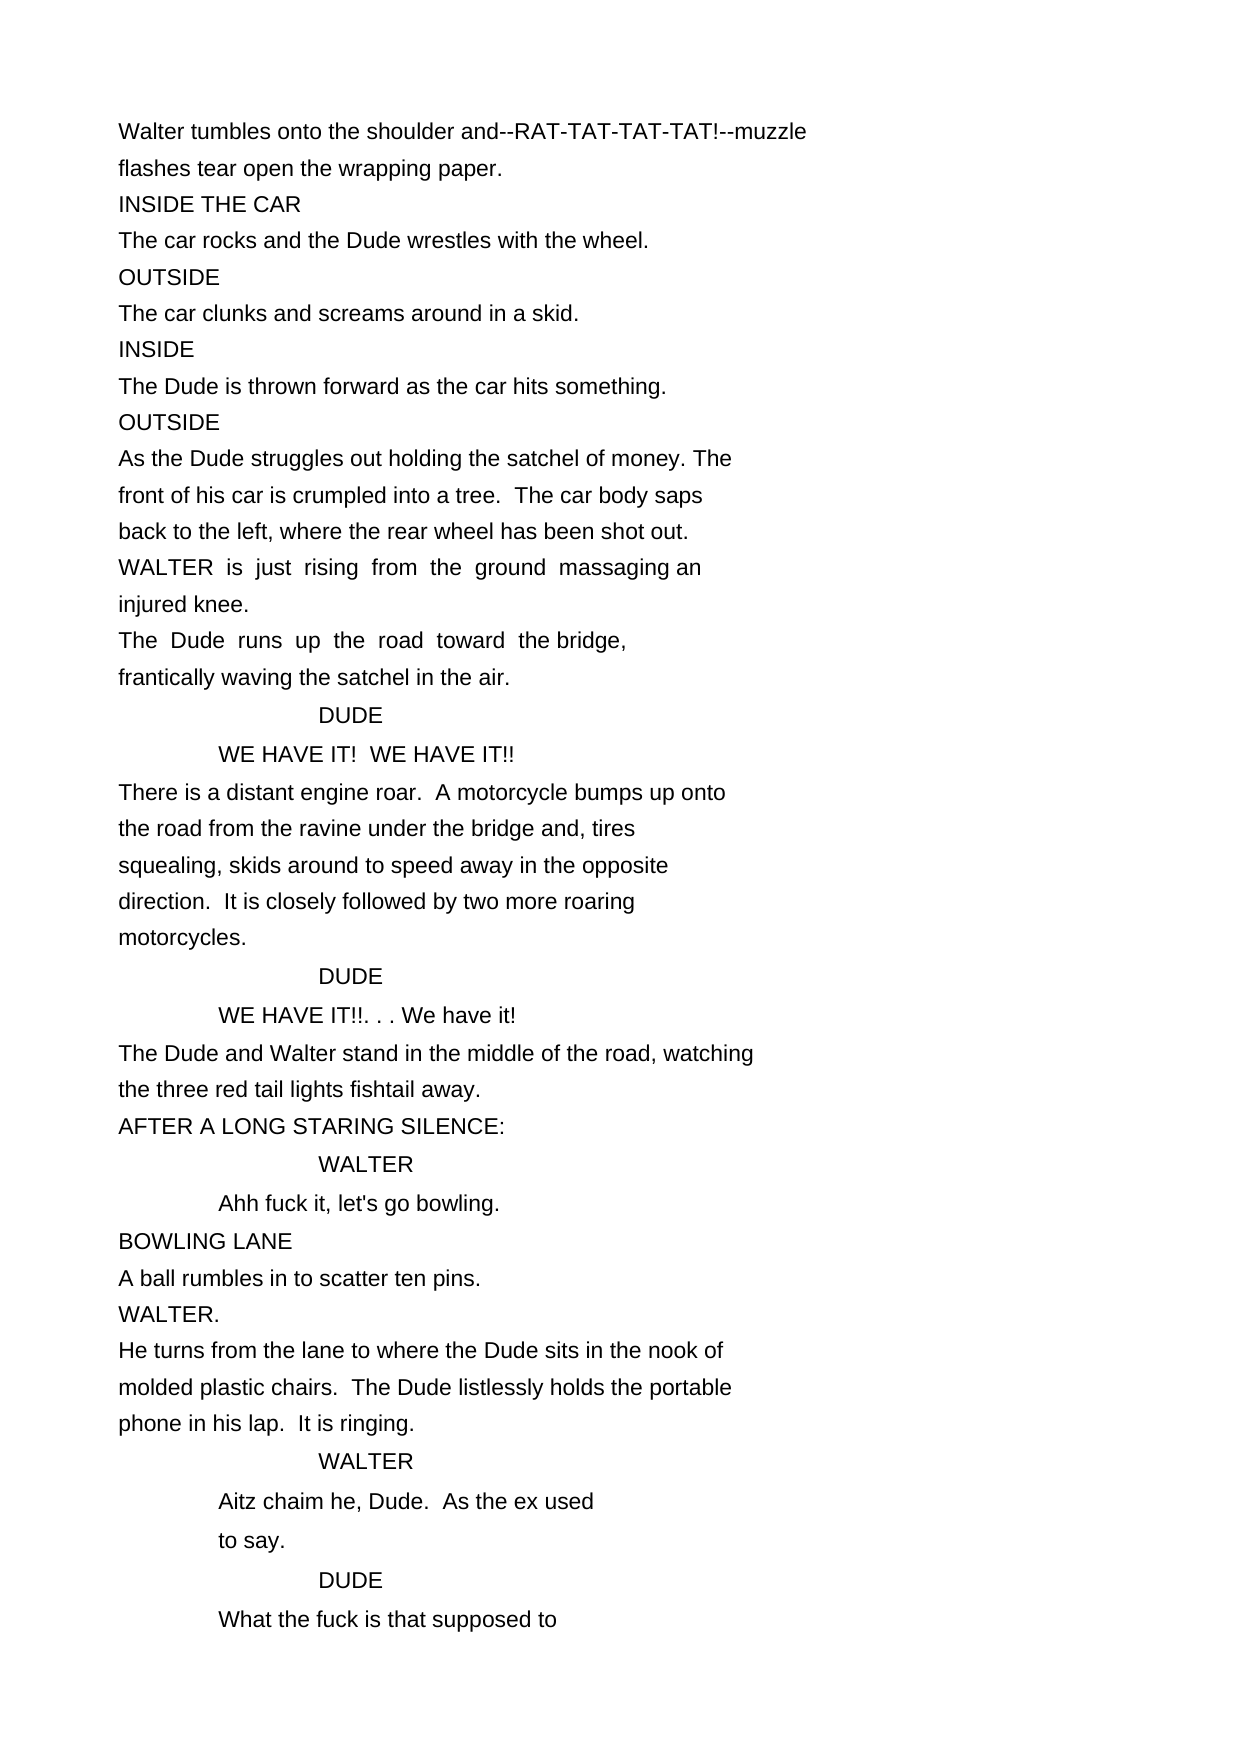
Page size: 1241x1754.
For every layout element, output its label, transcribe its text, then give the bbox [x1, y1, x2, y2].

text DUDE [118, 961, 1122, 989]
text Walter tumbles onto the shoulder and--RAT-TAT-TAT-TAT!--muzzle [118, 118, 1122, 144]
text INSIDE [118, 336, 1122, 363]
text The Dude is thrown forward as the car hits something. [118, 373, 1122, 399]
text molded plastic chairs. The Dude listlessly holds the portable [118, 1373, 1122, 1400]
text injured knee. [118, 591, 1122, 617]
text AFTER A LONG STARING SILENCE: [118, 1113, 1122, 1139]
text OUTSIDE [118, 409, 1122, 435]
text Aitz chaim he, Dude. As the ex used [118, 1486, 1122, 1514]
text WALTER. [118, 1301, 1122, 1327]
text Ahh fuck it, let's go bowling. [118, 1188, 1122, 1217]
text BOWLING LANE [118, 1228, 1122, 1254]
text WE HAVE IT!!. . . We have it! [118, 1000, 1122, 1029]
text INSIDE THE CAR [118, 191, 1122, 217]
text A ball rumbles in to scatter ten pins. [118, 1264, 1122, 1291]
text the road from the ravine under the bridge and, tires [118, 815, 1122, 842]
text the three red tail lights fishtail away. [118, 1076, 1122, 1103]
text He turns from the lane to where the Dude sits in the nook of [118, 1337, 1122, 1363]
text As the Dude struggles out holding the satchel of money. The [118, 445, 1122, 472]
text There is a distant engine roar. A motorcycle bumps up onto [118, 779, 1122, 805]
text WALTER [118, 1149, 1122, 1178]
text phone in his lap. It is ringing. [118, 1410, 1122, 1436]
text motorcycles. [118, 924, 1122, 951]
text The Dude and Walter stand in the middle of the road, watching [118, 1040, 1122, 1066]
text WE HAVE IT! WE HAVE IT!! [118, 739, 1122, 768]
text WALTER is just rising from the ground massaging an [118, 554, 1122, 581]
text DUDE [118, 1565, 1122, 1594]
text to say. [118, 1525, 1122, 1554]
text direction. It is closely followed by two more roaring [118, 888, 1122, 914]
text front of his car is crumpled into a tree. The car body saps [118, 482, 1122, 508]
text back to the left, where the rear wheel has been shot out. [118, 518, 1122, 544]
text What the fuck is that supposed to [118, 1604, 1122, 1633]
text The car rocks and the Dude wrestles with the wheel. [118, 227, 1122, 253]
text The Dude runs up the road toward the bridge, [118, 627, 1122, 653]
text WALTER [118, 1446, 1122, 1475]
text OUTSIDE [118, 263, 1122, 290]
text DUDE [118, 700, 1122, 728]
text The car clunks and screams around in a skid. [118, 300, 1122, 326]
text squealing, skids around to speed away in the opposite [118, 852, 1122, 878]
text frantically waving the satchel in the air. [118, 663, 1122, 690]
text flashes tear open the wrapping paper. [118, 154, 1122, 181]
